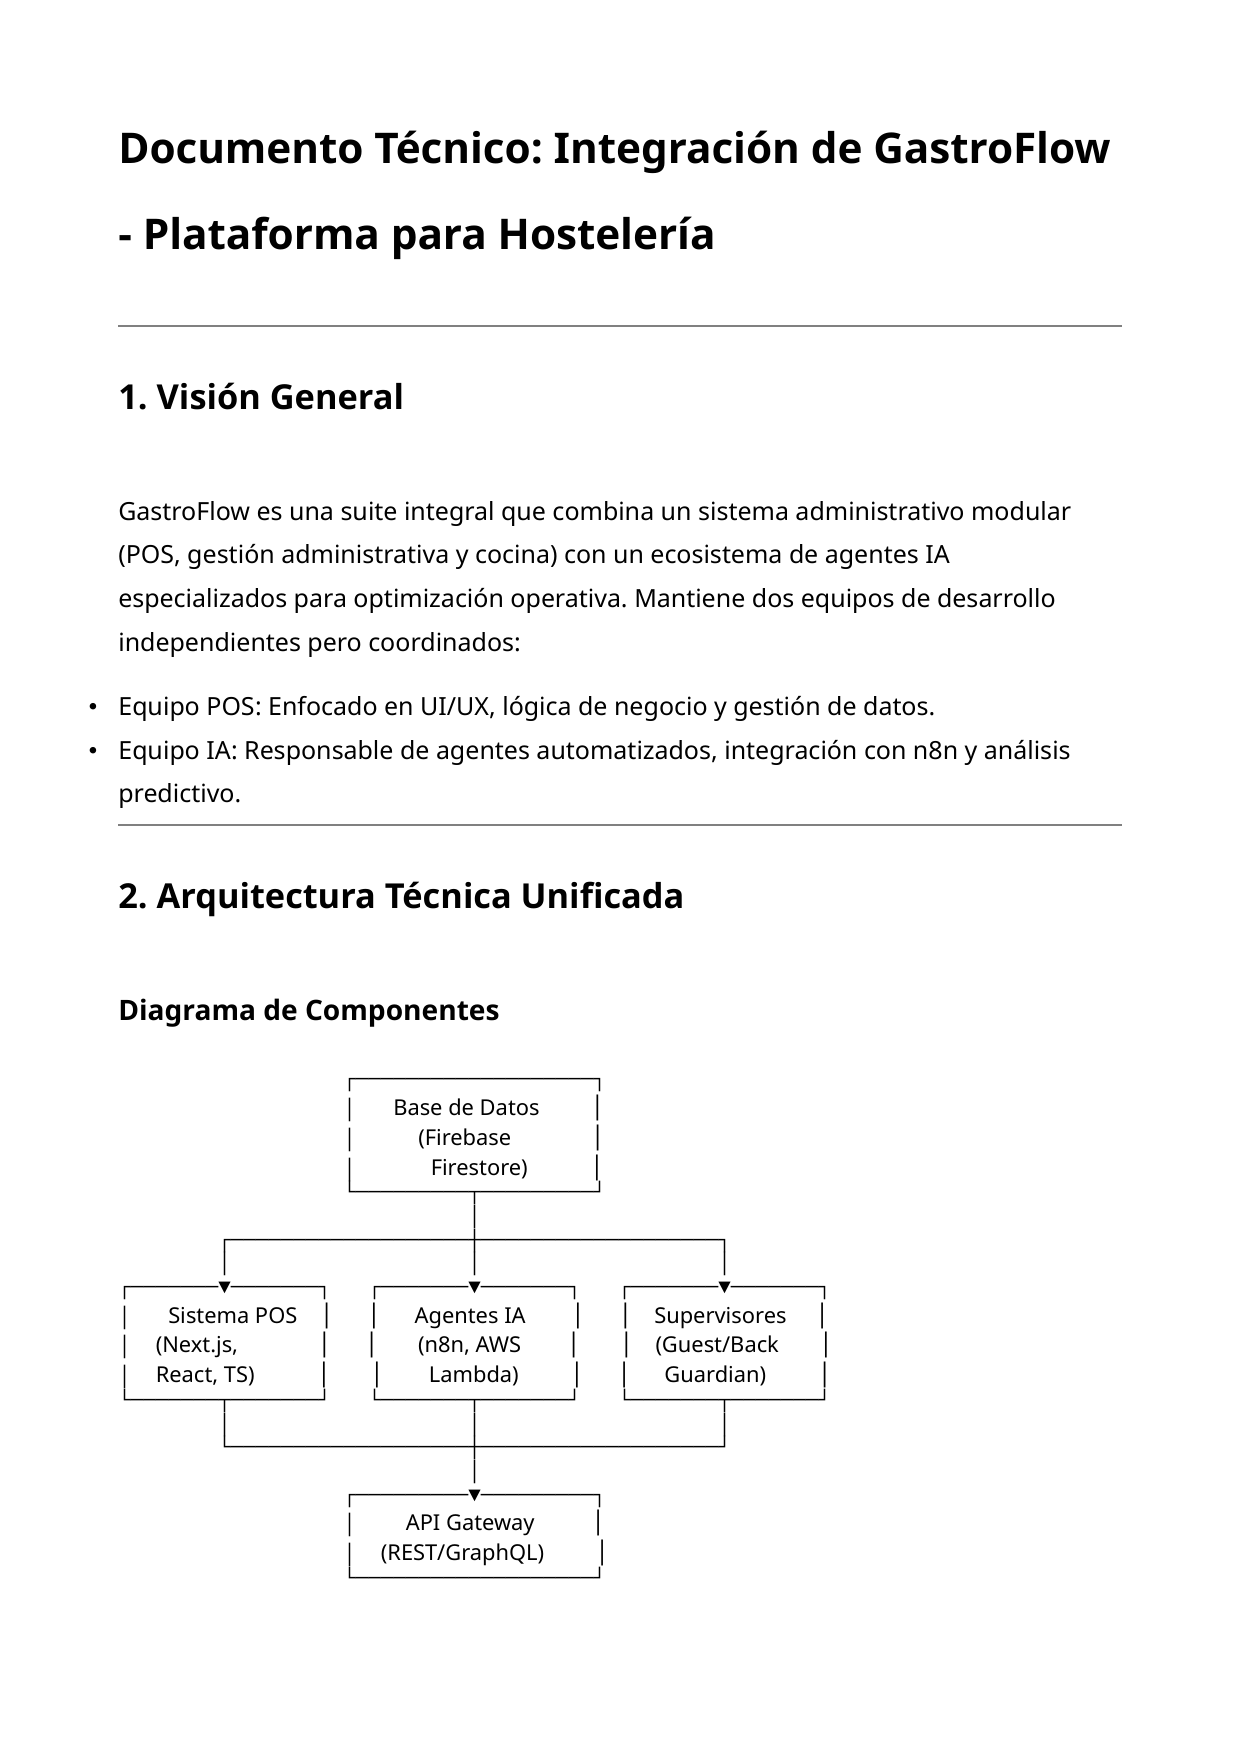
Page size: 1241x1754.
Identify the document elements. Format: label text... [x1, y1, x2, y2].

list Equipo POS: Enfocado en UI/UX, lógica de negocio y gestión de datos. [118, 679, 1122, 723]
text ┌───────────────────┼───────────────────┐ [475, 1240, 724, 1252]
text │ │ │ [475, 1413, 724, 1436]
text │ │ │ [118, 1252, 1122, 1276]
text │ Sistema POS │ │ Agentes IA │ │ Supervisores │ [118, 1299, 1122, 1329]
text │ │ │ [225, 1413, 474, 1436]
text │ [118, 1460, 474, 1483]
text ┌───────────────────┼───────────────────┐ [475, 1229, 1122, 1252]
text │ API Gateway │ [118, 1507, 1122, 1537]
subtitle Documento Técnico: Integración de GastroFlow - Plataforma para Hostelería [118, 118, 1122, 262]
text └─────────┬─────────┘ [118, 1181, 1122, 1205]
text ┌───────────────────┐ [118, 1068, 1122, 1092]
text ┌─────────▼─────────┐ [118, 1483, 1122, 1507]
text │ [475, 1460, 1122, 1483]
text │ [118, 1205, 1122, 1229]
text GastroFlow es una suite integral que combina un sistema administrativo modular (POS, gestión administrativa y cocina) con un ecosistema de agentes IA especializados para optimización operativa. Mantiene dos equipos de desarrollo independientes pero coordinados: [118, 483, 1122, 658]
text ┌───────────────────┼───────────────────┐ [118, 1229, 474, 1252]
text └───────┬───────┘ └───────┬───────┘ └───────┬───────┘ [118, 1389, 1122, 1413]
text └───────────────────┘ [118, 1567, 1122, 1590]
text ┌───────────────────┼───────────────────┐ [225, 1240, 474, 1252]
text │ Firestore) │ [118, 1152, 1122, 1181]
text │ (Firebase │ [118, 1122, 1122, 1152]
text │ React, TS) │ │ Lambda) │ │ Guardian) │ [118, 1359, 1122, 1389]
text │ │ │ [118, 1413, 224, 1436]
text │ (REST/GraphQL) │ [118, 1537, 1122, 1567]
text └───────────────────┼───────────────────┘ [118, 1436, 1122, 1460]
subtitle Diagrama de Componentes [118, 991, 1122, 1029]
text ┌───────▼───────┐ ┌───────▼───────┐ ┌───────▼───────┐ [118, 1276, 1122, 1299]
subtitle 2. Arquitectura Técnica Unificada [118, 872, 1122, 919]
subtitle 1. Visión General [118, 373, 1122, 419]
list Equipo IA: Responsable de agentes automatizados, integración con n8n y análisis predictivo. [118, 723, 1122, 810]
text │ (Next.js, │ │ (n8n, AWS │ │ (Guest/Back │ [118, 1329, 1122, 1359]
text │ │ │ [725, 1413, 1122, 1436]
text │ Base de Datos │ [118, 1092, 1122, 1122]
